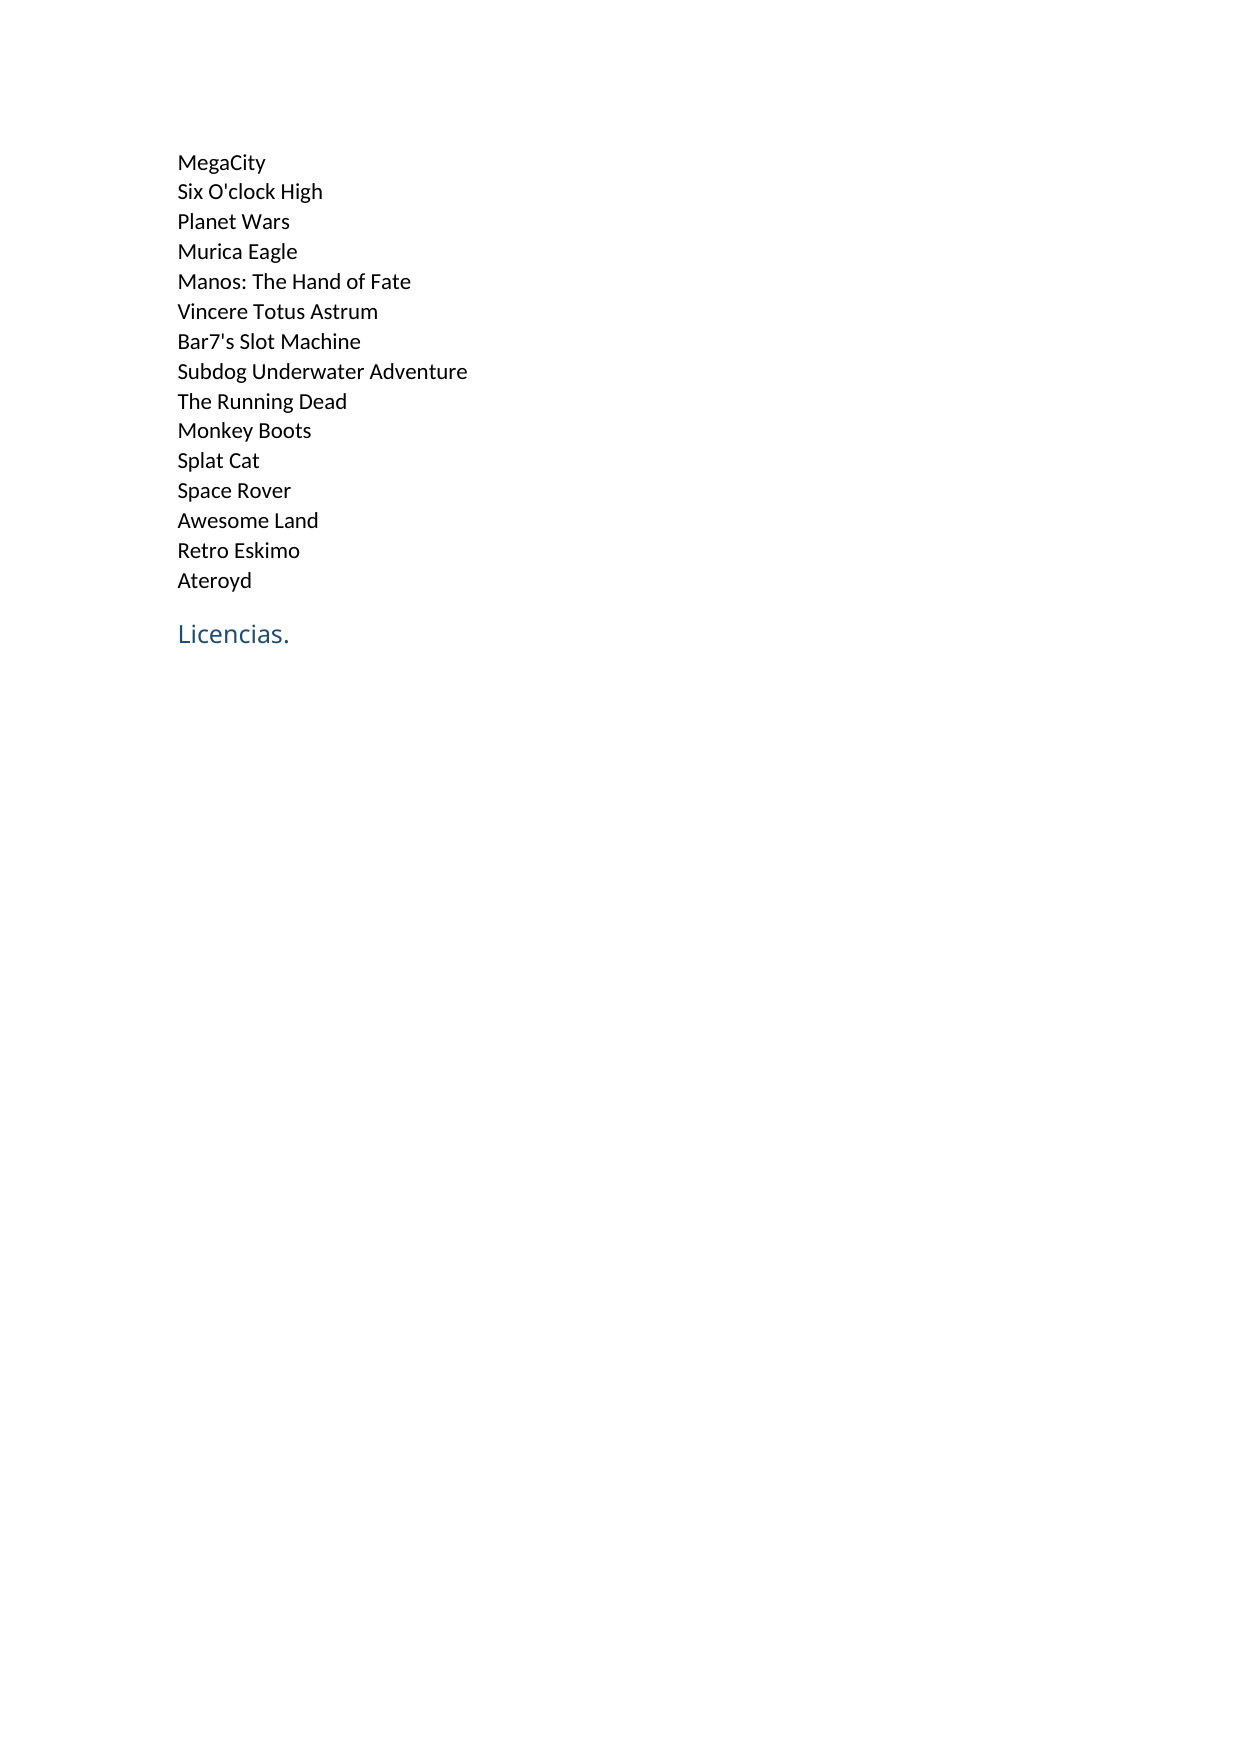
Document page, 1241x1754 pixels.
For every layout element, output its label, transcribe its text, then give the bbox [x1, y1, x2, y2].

text MegaCity Six O'clock High Planet Wars Murica Eagle Manos: The Hand of Fate Vincere Totus Astrum Bar7's Slot Machine Subdog Underwater Adventure The Running Dead Monkey Boots Splat Cat Space Rover Awesome Land Retro Eskimo Ateroyd [177, 148, 1063, 594]
subtitle Licencias. [177, 617, 1063, 651]
